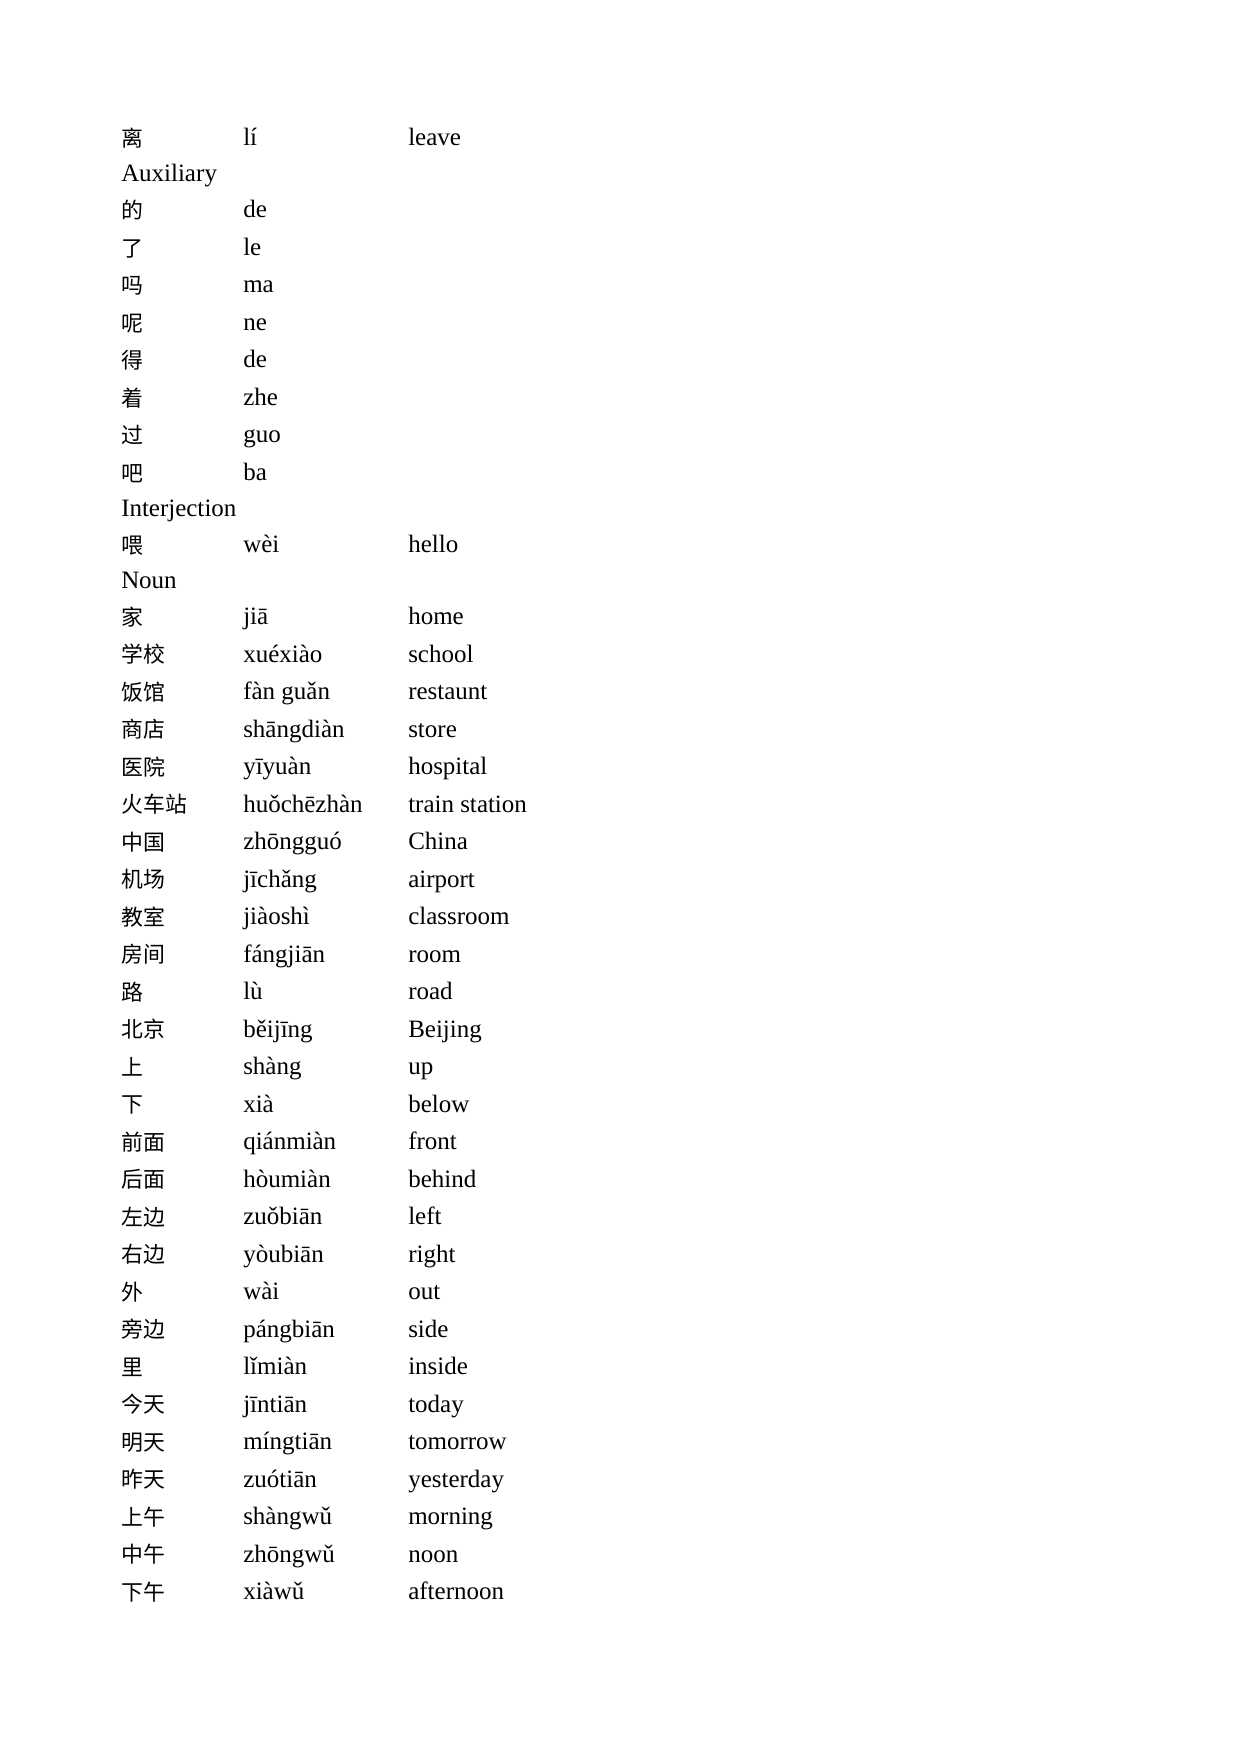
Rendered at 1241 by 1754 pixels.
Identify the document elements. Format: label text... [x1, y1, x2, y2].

table_cell 吧 [118, 453, 240, 490]
table_cell 过 [118, 415, 240, 453]
table_cell out [405, 1272, 731, 1309]
table_cell ba [240, 453, 405, 490]
table_cell de [240, 190, 405, 228]
table_cell 上 [118, 1047, 240, 1084]
table_cell 吗 [118, 265, 240, 303]
table_cell 下 [118, 1084, 240, 1122]
table_cell 北京 [118, 1009, 240, 1047]
table_cell jīntiān [240, 1384, 405, 1422]
table_cell yesterday [405, 1459, 731, 1497]
table_cell Beijing [405, 1009, 731, 1047]
table_cell leave [405, 118, 731, 156]
table_cell below [405, 1084, 731, 1122]
table_cell right [405, 1234, 731, 1272]
table_cell 下午 [118, 1572, 240, 1609]
table_cell 左边 [118, 1197, 240, 1234]
table_cell xiàwǔ [240, 1572, 405, 1609]
table_cell noon [405, 1534, 731, 1572]
table_cell 路 [118, 972, 240, 1009]
table_cell huǒchēzhàn [240, 784, 405, 822]
table_cell 学校 [118, 634, 240, 672]
table_cell de [240, 340, 405, 378]
table_cell tomorrow [405, 1422, 731, 1459]
table_cell today [405, 1384, 731, 1422]
table_cell hospital [405, 747, 731, 784]
table_cell train station [405, 784, 731, 822]
table_cell wèi [240, 525, 405, 562]
table_cell room [405, 934, 731, 972]
table_cell shàngwǔ [240, 1497, 405, 1534]
table_cell road [405, 972, 731, 1009]
table_cell pángbiān [240, 1309, 405, 1347]
table_cell afternoon [405, 1572, 731, 1609]
table_cell guo [240, 415, 405, 453]
table_cell 昨天 [118, 1459, 240, 1497]
table_cell qiánmiàn [240, 1122, 405, 1159]
table_cell [405, 415, 731, 453]
table_cell left [405, 1197, 731, 1234]
table_cell inside [405, 1347, 731, 1384]
table_cell yòubiān [240, 1234, 405, 1272]
table_cell 旁边 [118, 1309, 240, 1347]
table_cell zuǒbiān [240, 1197, 405, 1234]
table_cell 房间 [118, 934, 240, 972]
table_cell lǐmiàn [240, 1347, 405, 1384]
table_cell 今天 [118, 1384, 240, 1422]
table_cell [405, 265, 731, 303]
table_cell 外 [118, 1272, 240, 1309]
table_cell up [405, 1047, 731, 1084]
table_cell yīyuàn [240, 747, 405, 784]
table_cell 离 [118, 118, 240, 156]
table_cell 喂 [118, 525, 240, 562]
table_cell school [405, 634, 731, 672]
table_cell lù [240, 972, 405, 1009]
table_cell morning [405, 1497, 731, 1534]
table_cell 医院 [118, 747, 240, 784]
table_cell jīchǎng [240, 859, 405, 897]
table_cell wài [240, 1272, 405, 1309]
table_cell míngtiān [240, 1422, 405, 1459]
table_cell side [405, 1309, 731, 1347]
table_cell China [405, 822, 731, 859]
table_cell xià [240, 1084, 405, 1122]
table_cell 机场 [118, 859, 240, 897]
table_cell [405, 190, 731, 228]
table_cell hello [405, 525, 731, 562]
table_cell 的 [118, 190, 240, 228]
table_cell 上午 [118, 1497, 240, 1534]
table_cell store [405, 709, 731, 747]
table_cell jiā [240, 597, 405, 634]
table_cell 饭馆 [118, 672, 240, 709]
table_cell 得 [118, 340, 240, 378]
table_cell xuéxiào [240, 634, 405, 672]
table_cell Noun [118, 562, 731, 597]
table_cell 明天 [118, 1422, 240, 1459]
table_cell [405, 378, 731, 415]
table_cell shāngdiàn [240, 709, 405, 747]
table_cell front [405, 1122, 731, 1159]
table_cell 了 [118, 228, 240, 265]
table_cell lí [240, 118, 405, 156]
table_cell 中国 [118, 822, 240, 859]
table_cell restaunt [405, 672, 731, 709]
table_cell 火车站 [118, 784, 240, 822]
table_cell classroom [405, 897, 731, 934]
table_cell behind [405, 1159, 731, 1197]
table_cell airport [405, 859, 731, 897]
table_cell 右边 [118, 1234, 240, 1272]
table_cell [405, 340, 731, 378]
table_cell le [240, 228, 405, 265]
table_cell Interjection [118, 490, 731, 525]
table_cell [405, 228, 731, 265]
table_cell 前面 [118, 1122, 240, 1159]
table_cell ne [240, 303, 405, 340]
table_cell 后面 [118, 1159, 240, 1197]
table_cell 商店 [118, 709, 240, 747]
table_cell zhe [240, 378, 405, 415]
table_cell 中午 [118, 1534, 240, 1572]
table_cell 着 [118, 378, 240, 415]
table_cell zhōngguó [240, 822, 405, 859]
table_cell zuótiān [240, 1459, 405, 1497]
table_cell 家 [118, 597, 240, 634]
table_cell [405, 303, 731, 340]
table_cell jiàoshì [240, 897, 405, 934]
table_cell 呢 [118, 303, 240, 340]
table_cell zhōngwǔ [240, 1534, 405, 1572]
table_cell shàng [240, 1047, 405, 1084]
table_cell fángjiān [240, 934, 405, 972]
table_cell ma [240, 265, 405, 303]
table_cell hòumiàn [240, 1159, 405, 1197]
table_cell 教室 [118, 897, 240, 934]
table_cell home [405, 597, 731, 634]
table_cell fàn guǎn [240, 672, 405, 709]
table_cell 里 [118, 1347, 240, 1384]
table_cell [405, 453, 731, 490]
table_cell běijīng [240, 1009, 405, 1047]
table_cell Auxiliary [118, 156, 731, 190]
